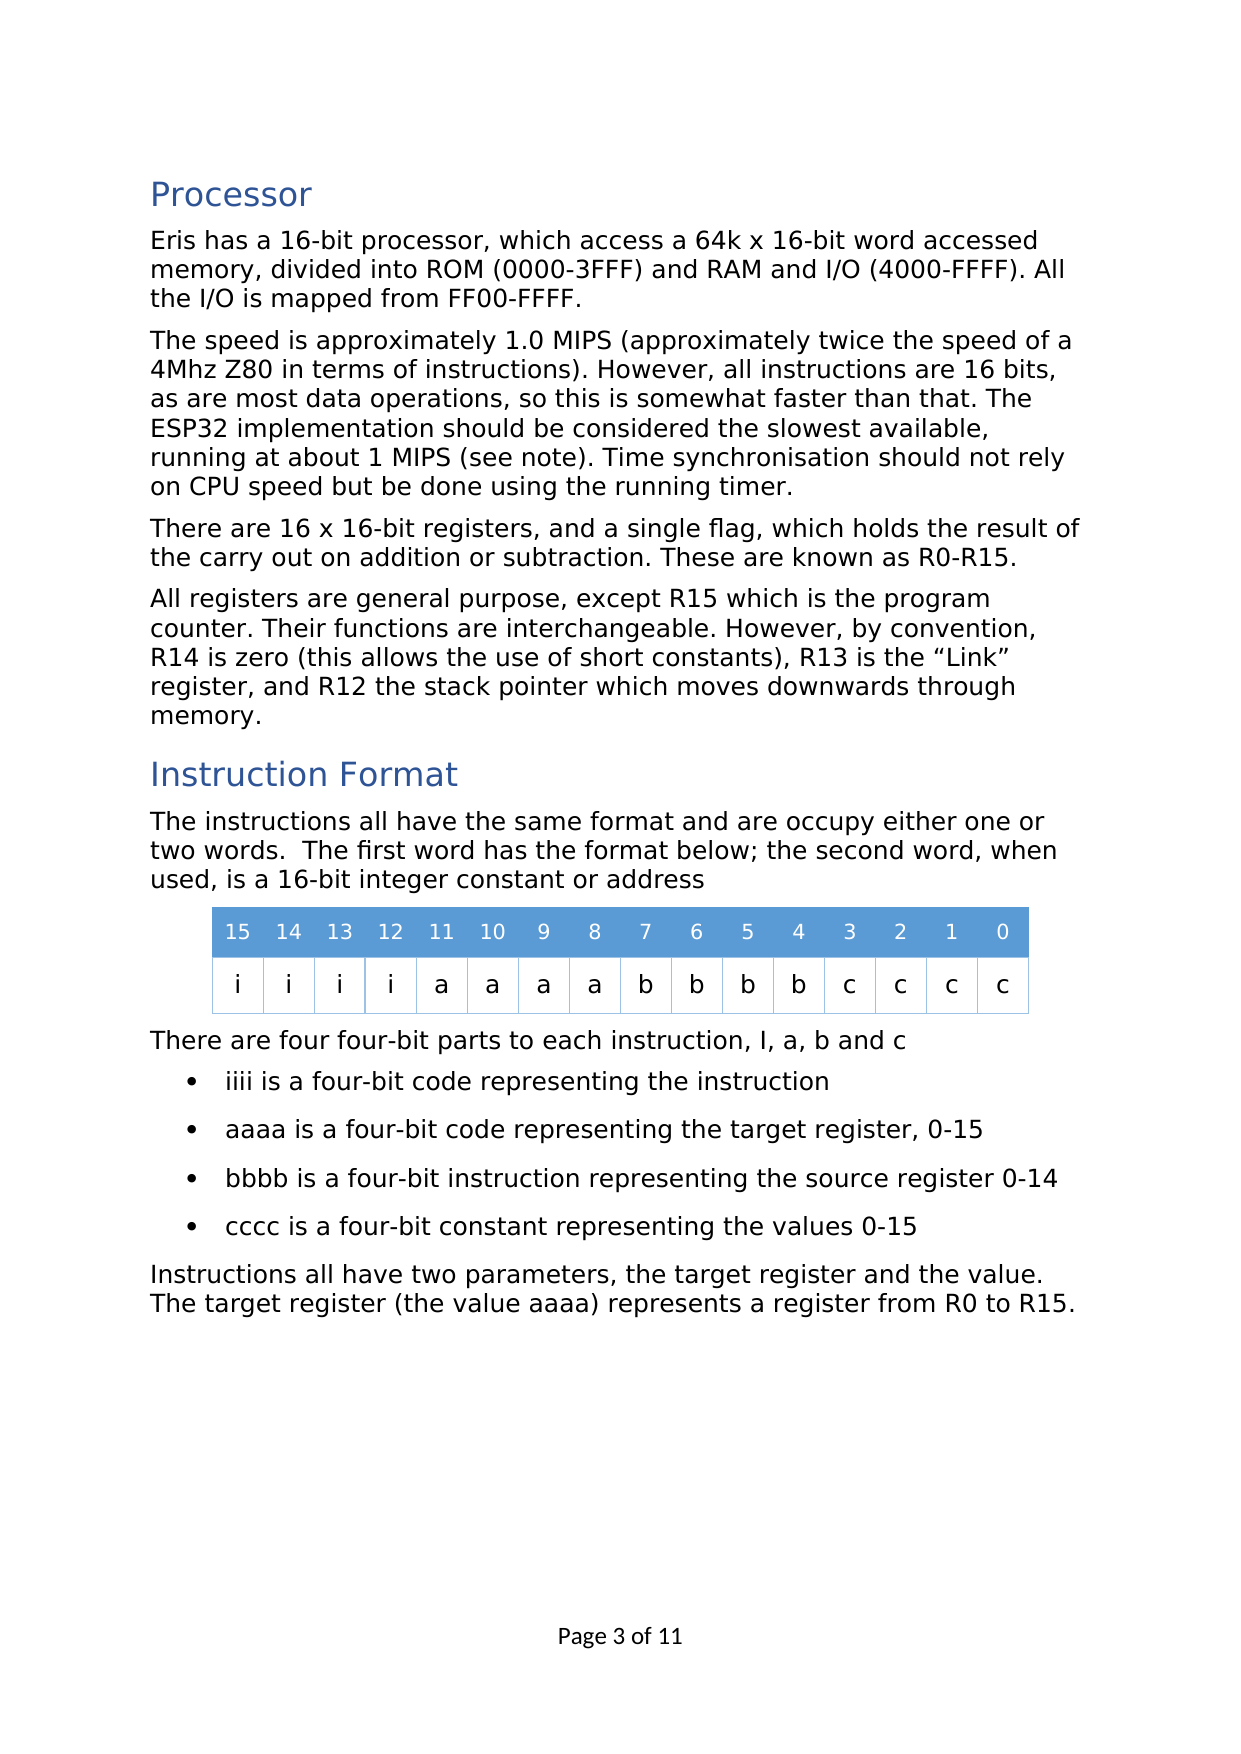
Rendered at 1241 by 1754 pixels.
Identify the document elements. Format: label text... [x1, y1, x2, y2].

table_header 7 [621, 908, 671, 957]
table_header 4 [774, 908, 824, 957]
table_header 3 [825, 908, 875, 957]
table_header 5 [723, 908, 773, 957]
subtitle Processor [150, 175, 1090, 214]
list cccc is a four-bit constant representing the values 0-15 [187, 1212, 1090, 1241]
table_cell c [927, 958, 977, 1012]
table_header 6 [672, 908, 722, 957]
text There are 16 x 16-bit registers, and a single flag, which holds the result of the carry out on addition or subtraction. These are known as R0-R15. [150, 514, 1090, 572]
table_cell a [468, 958, 518, 1012]
table_header 15 [213, 908, 263, 957]
text All registers are general purpose, except R15 which is the program counter. Their functions are interchangeable. However, by convention, R14 is zero (this allows the use of short constants), R13 is the “Link” register, and R12 the stack pointer which moves downwards through memory. [150, 585, 1090, 731]
table_cell a [417, 958, 467, 1012]
table_cell i [213, 958, 263, 1012]
table_header 1 [927, 908, 977, 957]
table_header 8 [570, 908, 620, 957]
table_cell c [825, 958, 875, 1012]
text Eris has a 16-bit processor, which access a 64k x 16-bit word accessed memory, divided into ROM (0000-3FFF) and RAM and I/O (4000-FFFF). All the I/O is mapped from FF00-FFFF. [150, 226, 1090, 314]
table_cell c [978, 958, 1028, 1012]
list aaaa is a four-bit code representing the target register, 0-15 [187, 1116, 1090, 1145]
list iiii is a four-bit code representing the instruction [187, 1068, 1090, 1097]
table_header 0 [978, 908, 1028, 957]
table_header 10 [468, 908, 518, 957]
table_header 2 [876, 908, 926, 957]
table_header 14 [264, 908, 314, 957]
table_cell b [774, 958, 824, 1012]
table_cell i [264, 958, 314, 1012]
text The speed is approximately 1.0 MIPS (approximately twice the speed of a 4Mhz Z80 in terms of instructions). However, all instructions are 16 bits, as are most data operations, so this is somewhat faster than that. The ESP32 implementation should be considered the slowest available, running at about 1 MIPS (see note). Time synchronisation should not rely on CPU speed but be done using the running timer. [150, 326, 1090, 501]
text There are four four-bit parts to each instruction, I, a, b and c [150, 1026, 1090, 1055]
table_header 12 [366, 908, 416, 957]
table_cell b [723, 958, 773, 1012]
list bbbb is a four-bit instruction representing the source register 0-14 [187, 1164, 1090, 1193]
table_header 9 [519, 908, 569, 957]
table_cell a [570, 958, 620, 1012]
table_cell a [519, 958, 569, 1012]
table_header 13 [315, 908, 364, 957]
table_cell i [315, 958, 364, 1012]
table_cell b [672, 958, 722, 1012]
subtitle Instruction Format [150, 756, 1090, 794]
text Instructions all have two parameters, the target register and the value. The target register (the value aaaa) represents a register from R0 to R15. [150, 1260, 1090, 1318]
table_cell c [876, 958, 926, 1012]
table_cell b [621, 958, 671, 1012]
table_cell i [366, 958, 416, 1012]
table_header 11 [417, 908, 467, 957]
text The instructions all have the same format and are occupy either one or two words. The first word has the format below; the second word, when used, is a 16-bit integer constant or address [150, 807, 1090, 894]
